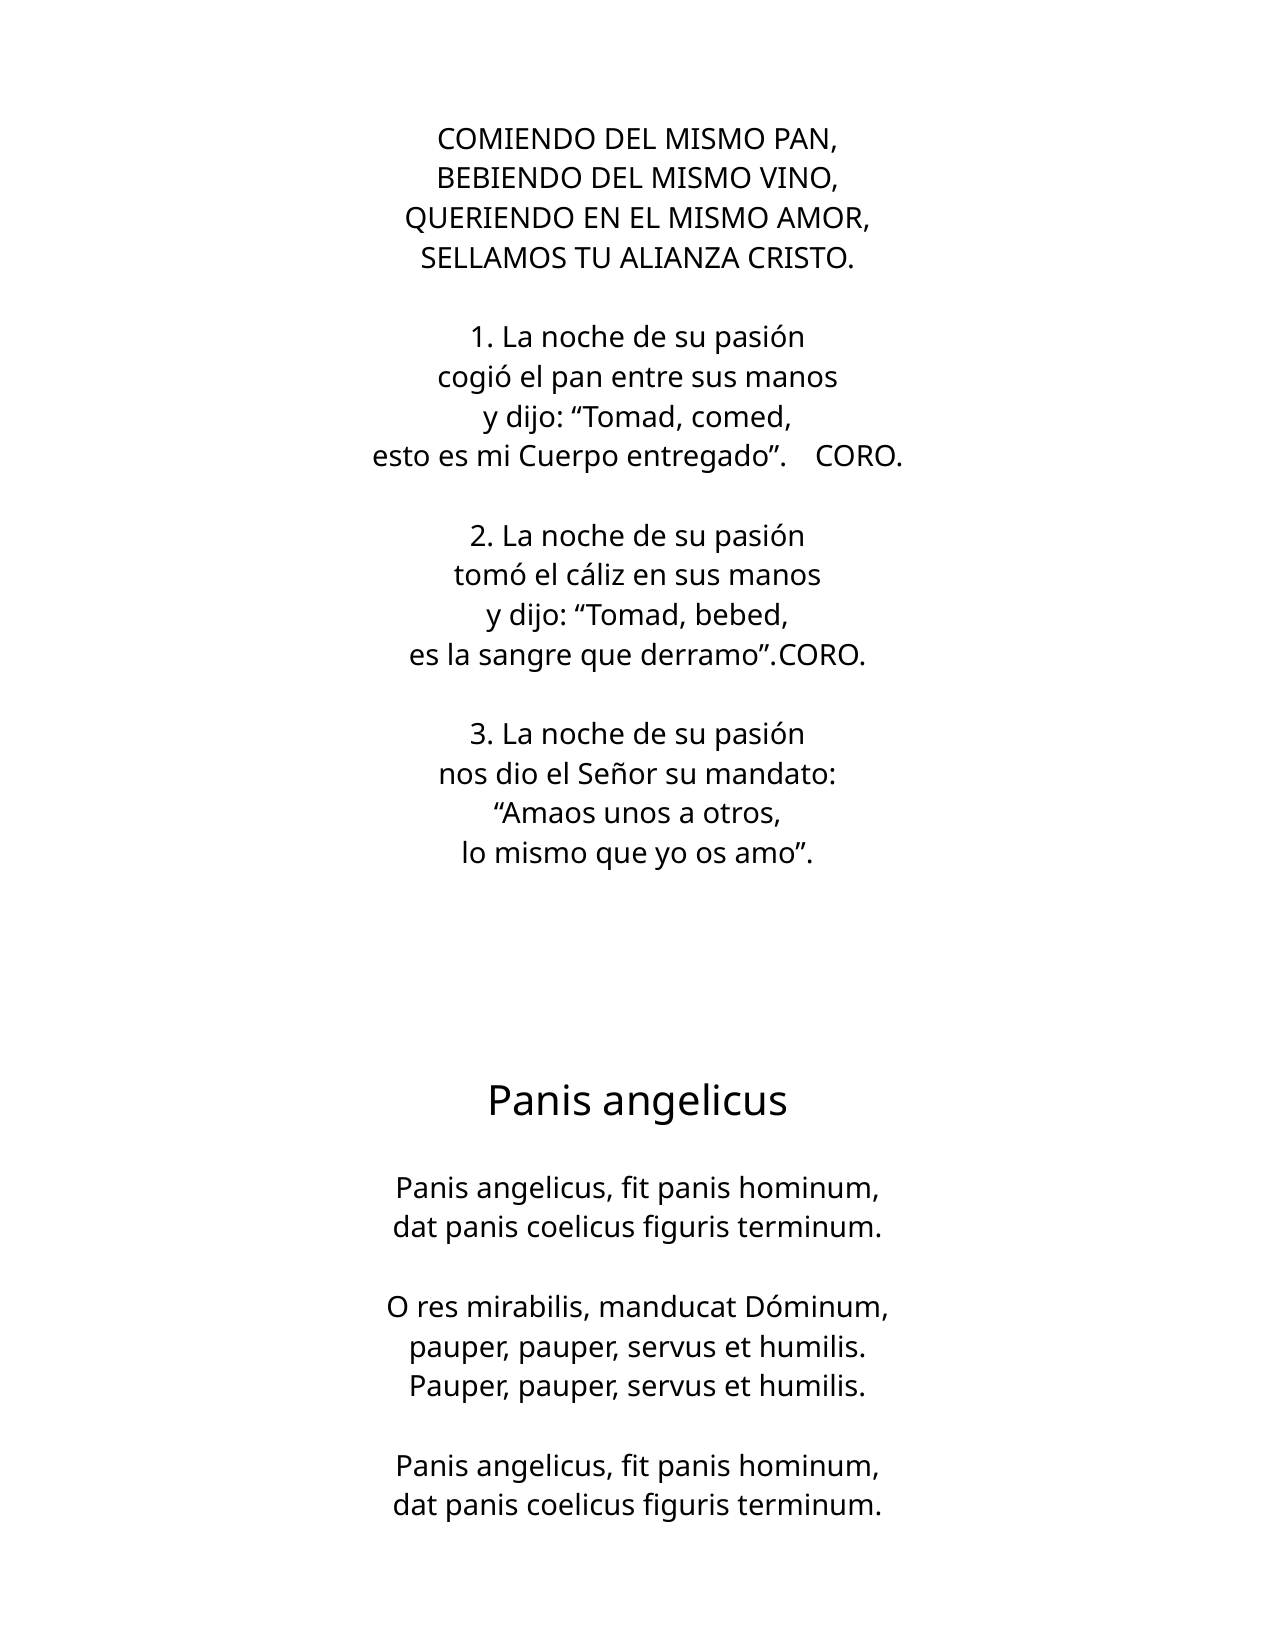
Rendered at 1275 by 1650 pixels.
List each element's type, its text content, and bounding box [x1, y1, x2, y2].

text BEBIENDO DEL MISMO VINO, [118, 158, 1157, 197]
text cogió el pan entre sus manos [118, 356, 1157, 396]
text y dijo: “Tomad, comed, [118, 396, 1157, 436]
text Panis angelicus [118, 1071, 1157, 1127]
text SELLAMOS TU ALIANZA CRISTO. [118, 237, 1157, 277]
text 1. La noche de su pasión [118, 317, 1157, 356]
text esto es mi Cuerpo entregado”. CORO. [118, 436, 1157, 475]
text dat panis coelicus figuris terminum. [118, 1484, 1157, 1524]
text O res mirabilis, manducat Dóminum, [118, 1286, 1157, 1326]
text pauper, pauper, servus et humilis. [118, 1326, 1157, 1366]
text COMIENDO DEL MISMO PAN, [118, 118, 1157, 158]
text 2. La noche de su pasión [118, 515, 1157, 555]
text Panis angelicus, fit panis hominum, [118, 1167, 1157, 1207]
text nos dio el Señor su mandato: [118, 753, 1157, 793]
text Panis angelicus, fit panis hominum, [118, 1445, 1157, 1484]
text tomó el cáliz en sus manos [118, 555, 1157, 594]
text “Amaos unos a otros, [118, 793, 1157, 832]
text y dijo: “Tomad, bebed, [118, 594, 1157, 634]
text Pauper, pauper, servus et humilis. [118, 1366, 1157, 1405]
text 3. La noche de su pasión [118, 713, 1157, 753]
text es la sangre que derramo”. CORO. [118, 634, 1157, 674]
text QUERIENDO EN EL MISMO AMOR, [118, 197, 1157, 237]
text lo mismo que yo os amo”. [118, 832, 1157, 872]
text dat panis coelicus figuris terminum. [118, 1207, 1157, 1246]
